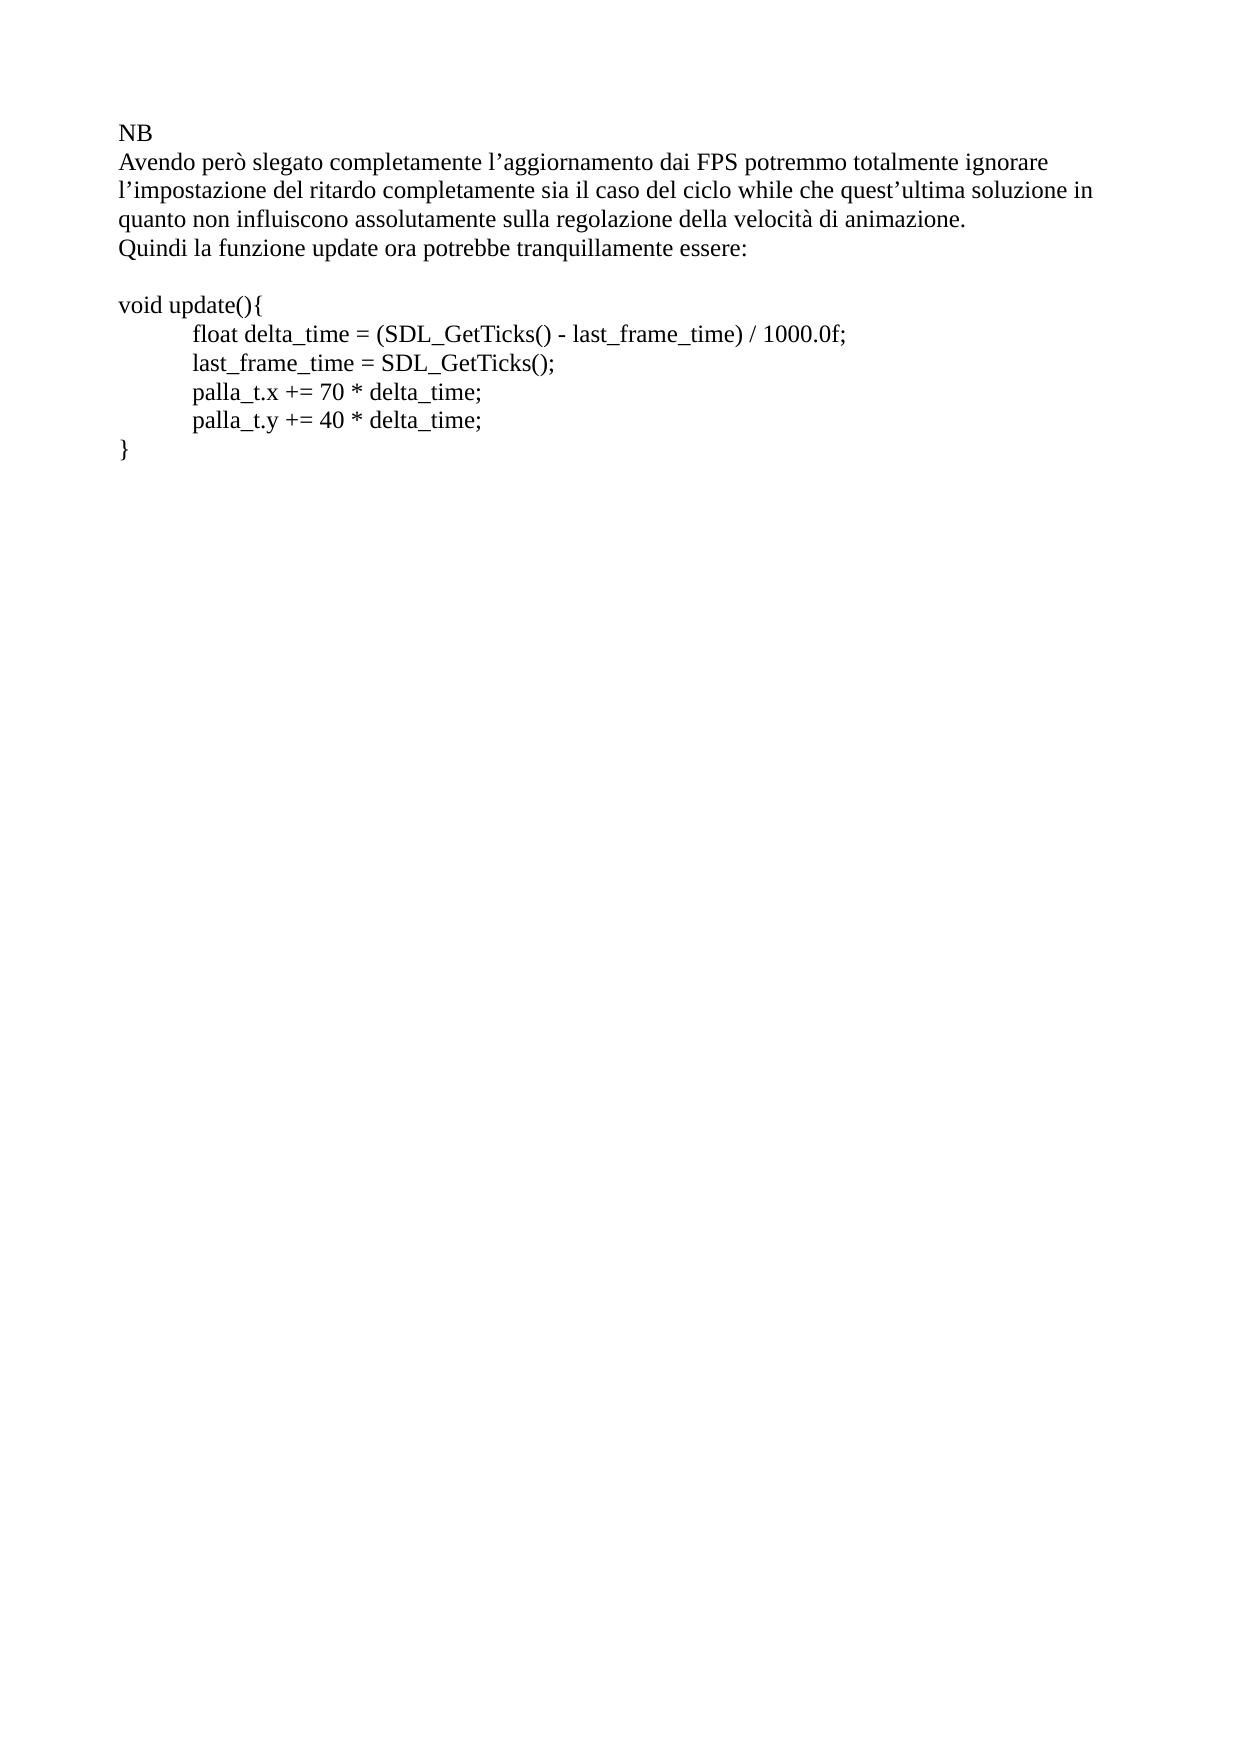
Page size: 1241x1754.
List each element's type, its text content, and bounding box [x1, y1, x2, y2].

text Avendo però slegato completamente l’aggiornamento dai FPS potremmo totalmente ignorare l’impostazione del ritardo completamente sia il caso del ciclo while che quest’ultima soluzione in quanto non influiscono assolutamente sulla regolazione della velocità di animazione. [118, 147, 1122, 233]
text last_frame_time = SDL_GetTicks(); [118, 348, 1122, 377]
text float delta_time = (SDL_GetTicks() - last_frame_time) / 1000.0f; [118, 319, 1122, 348]
text NB [118, 118, 1122, 147]
text palla_t.x += 70 * delta_time; [118, 377, 1122, 406]
text } [118, 434, 1122, 463]
text Quindi la funzione update ora potrebbe tranquillamente essere: [118, 233, 1122, 262]
text void update(){ [118, 291, 1122, 319]
text palla_t.y += 40 * delta_time; [118, 406, 1122, 434]
